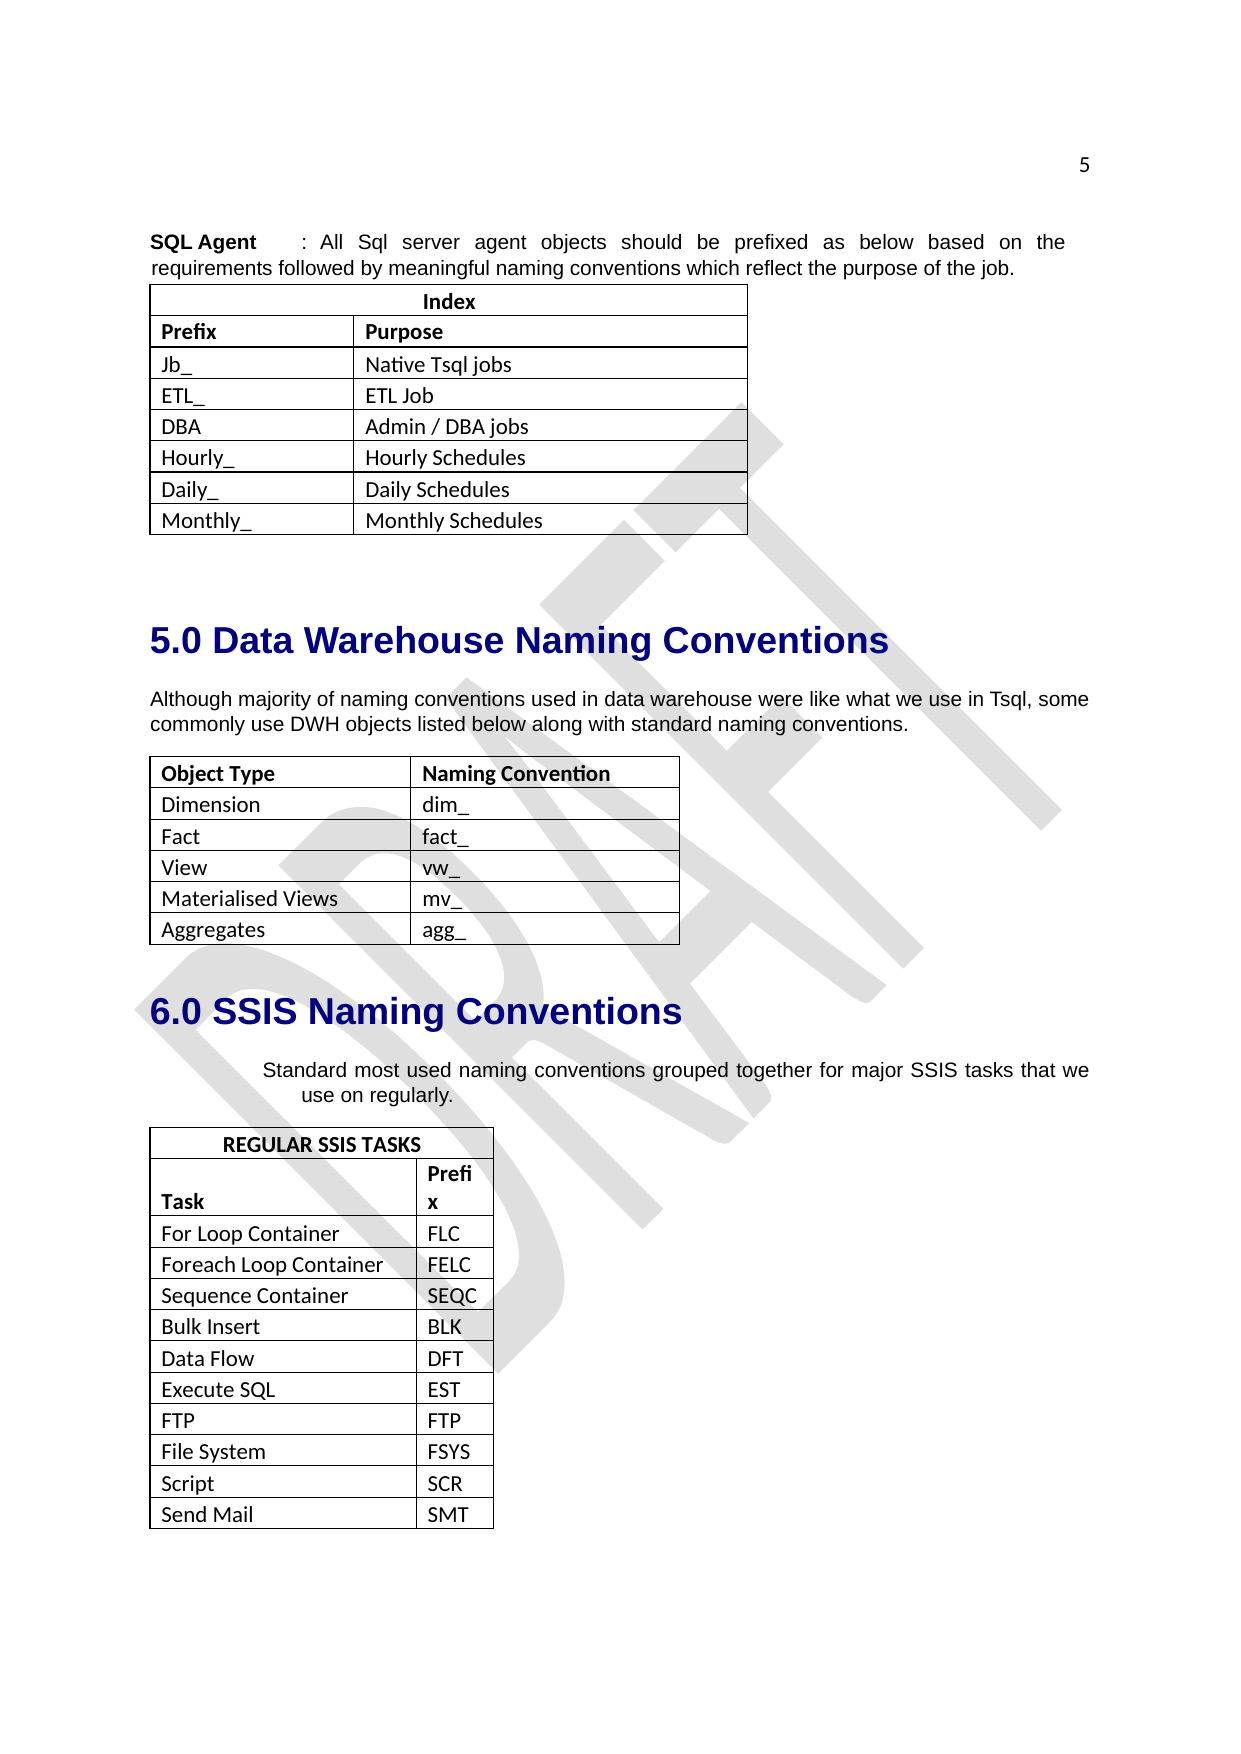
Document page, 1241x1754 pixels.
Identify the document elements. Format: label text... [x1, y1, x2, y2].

subtitle 6.0 SSIS Naming Conventions [197, 990, 343, 1032]
table_header REGULAR SSIS TASKS [151, 1128, 281, 1158]
table_cell Prefix [151, 316, 353, 346]
table_cell [695, 510, 743, 534]
table_cell vw_ [411, 862, 438, 881]
text Standard most used naming conventions grouped together for major SSIS tasks that we use on regularly. [262, 1058, 426, 1106]
subtitle 6.0 SSIS Naming Conventions [340, 989, 437, 1032]
text SQL Agent : All Sql server agent objects should be prefixed as below based on the requirements followed by meaningful naming conventions which reflect the purpose of the job. [150, 230, 1067, 280]
table_cell FLC [417, 1216, 493, 1247]
table_cell dim_ [411, 788, 532, 818]
table_cell FTP [151, 1404, 416, 1434]
text Although majority of naming conventions used in data warehouse were like what we use in Tsql, some commonly use DWH objects listed below along with standard naming conventions. [941, 687, 1090, 735]
text Standard most used naming conventions grouped together for major SSIS tasks that we use on regularly. [747, 1058, 1090, 1106]
table_cell Bulk Insert [151, 1310, 416, 1340]
table_cell Native Tsql jobs [354, 348, 747, 378]
table_cell DBA [151, 410, 353, 440]
table_cell For Loop Container [151, 1216, 370, 1247]
table_cell fact_ [411, 820, 556, 850]
subtitle 6.0 SSIS Naming Conventions [695, 989, 1090, 1032]
table_cell Monthly_ [151, 504, 353, 534]
table_cell Task [151, 1159, 338, 1215]
table_header Naming Convention [577, 757, 679, 787]
table_cell File System [151, 1435, 416, 1465]
table_cell Daily_ [151, 473, 353, 503]
subtitle 6.0 SSIS Naming Conventions [445, 989, 502, 1018]
table_cell Script [151, 1466, 416, 1497]
table_cell Sequence Container [151, 1279, 416, 1309]
table_cell Materialised Views [340, 882, 410, 912]
table_cell Foreach Loop Container [151, 1248, 401, 1278]
table_cell SCR [417, 1466, 493, 1497]
table_cell [326, 1159, 416, 1215]
table_cell Send Mail [151, 1498, 416, 1528]
table_cell FELC [417, 1248, 493, 1278]
table_cell [383, 1216, 416, 1247]
table_cell [484, 882, 601, 912]
table_cell Admin / DBA jobs [354, 410, 732, 440]
table_header Naming Convention [522, 757, 569, 787]
subtitle 6.0 SSIS Naming Conventions [544, 989, 689, 1032]
text Standard most used naming conventions grouped together for major SSIS tasks that we use on regularly. [636, 1058, 743, 1106]
table_header Index [151, 285, 747, 315]
table_cell [569, 820, 654, 850]
table_cell SMT [417, 1498, 493, 1528]
table_header Naming Convention [411, 757, 509, 787]
table_header REGULAR SSIS TASKS [295, 1128, 471, 1158]
table_cell [545, 788, 611, 818]
table_cell [663, 820, 679, 832]
text Standard most used naming conventions grouped together for major SSIS tasks that we use on regularly. [514, 1058, 651, 1106]
table_cell Hourly_ [151, 441, 353, 471]
table_cell FTP [417, 1404, 493, 1434]
table_cell Hourly Schedules [354, 441, 701, 471]
table_cell Fact [151, 820, 323, 850]
table_cell Prefix [417, 1159, 493, 1215]
table_cell FSYS [417, 1435, 493, 1465]
table_cell [344, 854, 410, 881]
table_cell ETL Job [354, 379, 747, 409]
text Although majority of naming conventions used in data warehouse were like what we use in Tsql, some commonly use DWH objects listed below along with standard naming conventions. [150, 687, 471, 735]
table_cell vw_ [592, 851, 679, 881]
table_cell DFT [417, 1341, 493, 1372]
table_cell Materialised Views [151, 882, 324, 912]
text Although majority of naming conventions used in data warehouse were like what we use in Tsql, some commonly use DWH objects listed below along with standard naming conventions. [665, 687, 944, 735]
table_cell SEQC [446, 1279, 493, 1309]
table_cell vw_ [452, 851, 578, 881]
table_cell Purpose [354, 316, 747, 346]
table_cell [615, 882, 679, 912]
table_cell mv_ [411, 882, 470, 912]
subtitle 5.0 Data Warehouse Naming Conventions [872, 618, 1090, 661]
table_cell BLK [417, 1310, 463, 1340]
table_cell [639, 913, 679, 941]
subtitle 5.0 Data Warehouse Naming Conventions [602, 618, 870, 661]
table_cell agg_ [411, 913, 492, 943]
table_cell Aggregates [151, 913, 355, 943]
table_cell Dimension [151, 788, 410, 818]
table_cell SEQC [417, 1294, 432, 1309]
text Although majority of naming conventions used in data warehouse were like what we use in Tsql, some commonly use DWH objects listed below along with standard naming conventions. [482, 687, 668, 735]
table_cell ETL_ [151, 379, 353, 409]
table_cell Jb_ [151, 348, 353, 378]
table_cell Data Flow [151, 1341, 416, 1372]
table_cell [620, 788, 679, 818]
table_cell EST [417, 1373, 493, 1403]
text Standard most used naming conventions grouped together for major SSIS tasks that we use on regularly. [423, 1058, 518, 1106]
table_cell [369, 913, 410, 943]
table_cell View [151, 851, 293, 881]
table_header Object Type [151, 757, 410, 787]
table_cell [509, 913, 624, 943]
table_cell Monthly Schedules [354, 504, 656, 534]
table_cell Daily Schedules [354, 473, 669, 503]
table_cell Execute SQL [151, 1373, 416, 1403]
subtitle 5.0 Data Warehouse Naming Conventions [149, 618, 594, 661]
